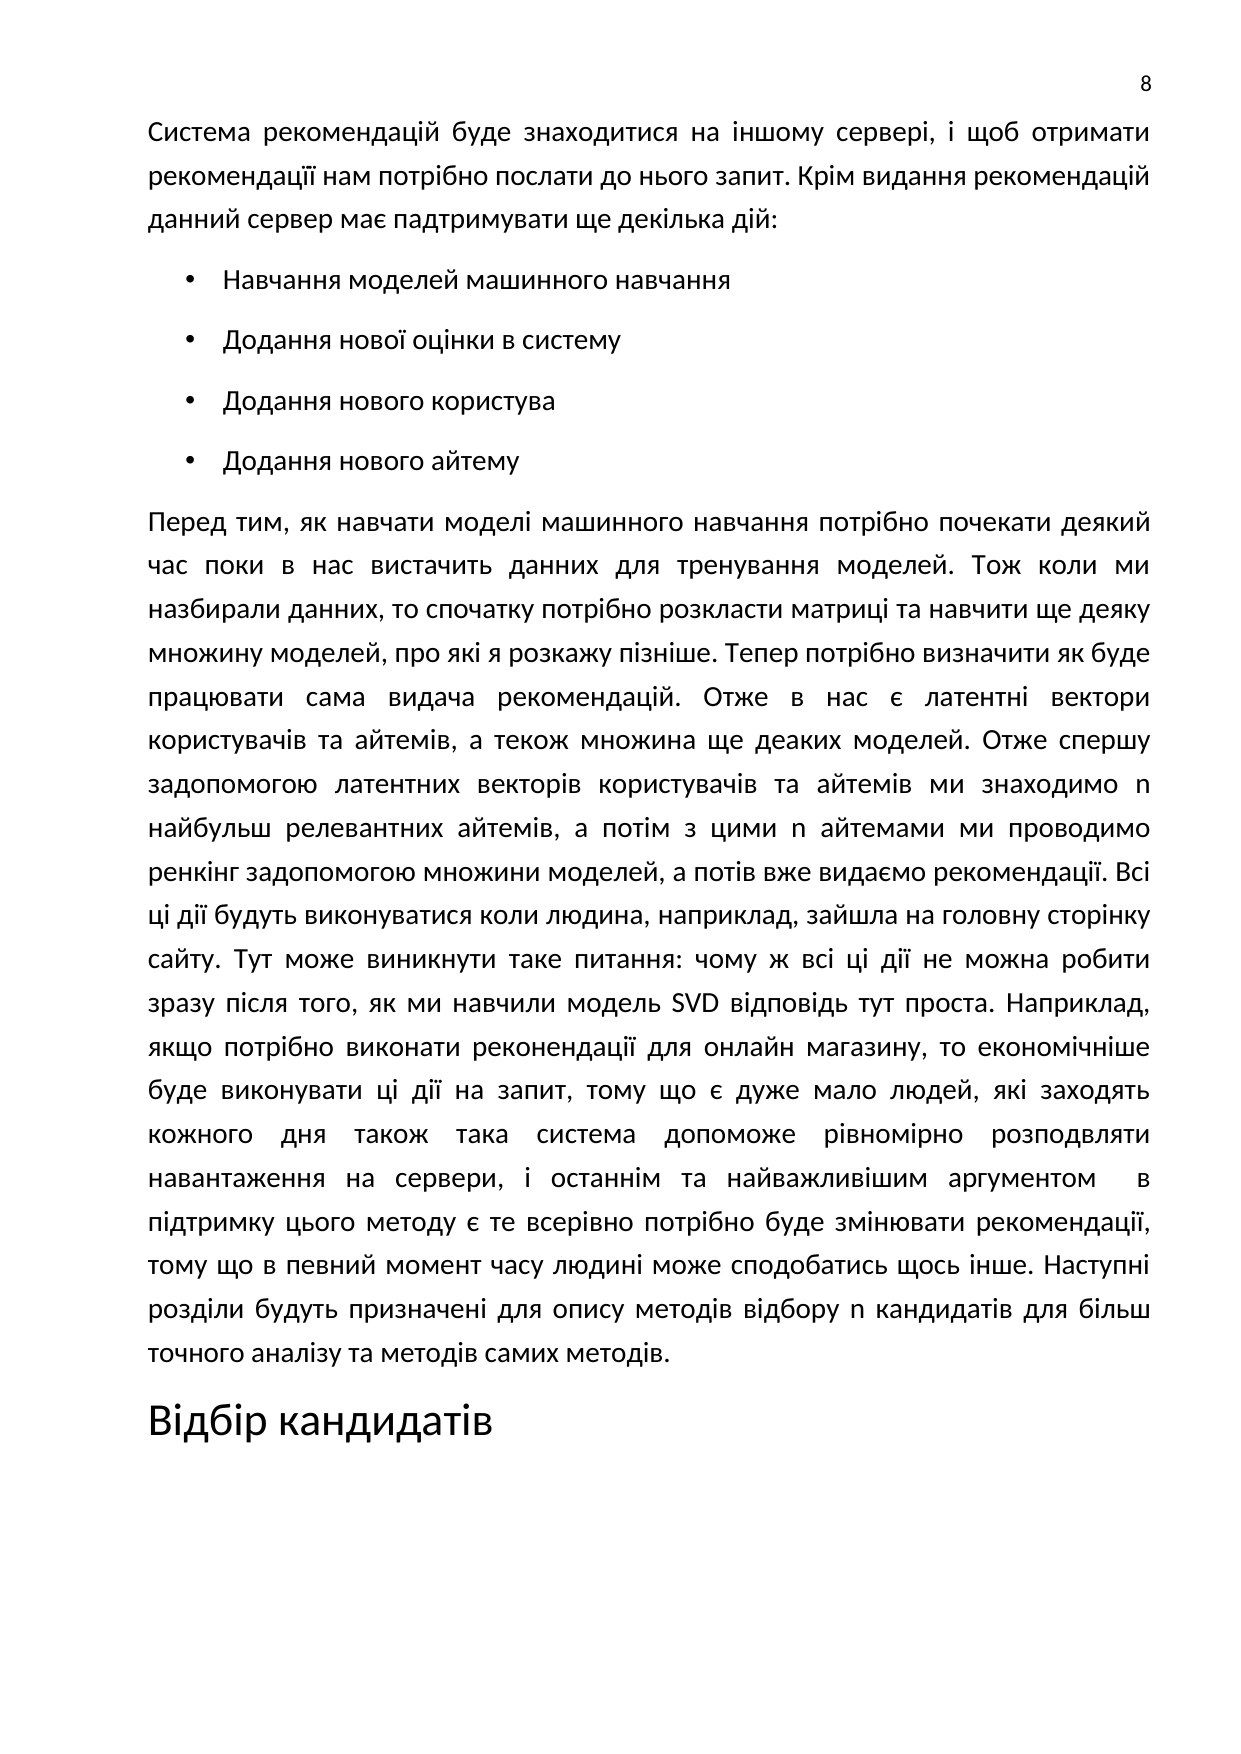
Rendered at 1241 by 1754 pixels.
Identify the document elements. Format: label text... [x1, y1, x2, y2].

list Додання нового айтему [185, 449, 1152, 478]
text Система рекомендацій буде знаходитися на іншому сервері, і щоб отримати рекомендацїї нам потрібно послати до нього запит. Крім видання рекомендацій данний сервер має падтримувати ще декілька дій: [148, 119, 1152, 236]
text Перед тим, як навчати моделі машинного навчання потрібно почекати деякий час поки в нас вистачить данних для тренування моделей. Тож коли ми назбирали данних, то спочатку потрібно розкласти матриці та навчити ще деяку множину моделей, про які я розкажу пізніше. Тепер потрібно визначити як буде працювати сама видача рекомендацій. Отже в нас є латентні вектори користувачів та айтемів, а текож множина ще деаких моделей. Отже спершу задопомогою латентних векторів користувачів та айтемів ми знаходимо n найбульш релевантних айтемів, а потім з цими n айтемами ми проводимо ренкінг задопомогою множини моделей, а потів вже видаємо рекомендації. Всі ці дії будуть виконуватися коли людина, наприклад, зайшла на головну сторінку сайту. Тут може виникнути таке питання: чому ж всі ці дії не можна робити зразу після того, як ми навчили модель SVD відповідь тут проста. Наприклад, якщо потрібно виконати реконендації для онлайн магазину, то економічніше буде виконувати ці дії на запит, тому що є дуже мало людей, які заходять кожного дня також така система допоможе рівномірно розподвляти навантаження на сервери, і останнім та найважливішим аргументом в підтримку цього методу є те всерівно потрібно буде змінювати рекомендації, тому що в певний момент часу людині може сподобатись щось інше. Наступні розділи будуть призначені для опису методів відбору n кандидатів для більш точного аналізу та методів самих методів. [148, 509, 1152, 1369]
list Додання нової оцінки в систему [185, 328, 1152, 357]
list Додання нового користува [185, 388, 1152, 417]
list Навчання моделей машинного навчання [185, 267, 1152, 297]
text Відбір кандидатів [148, 1401, 1152, 1447]
